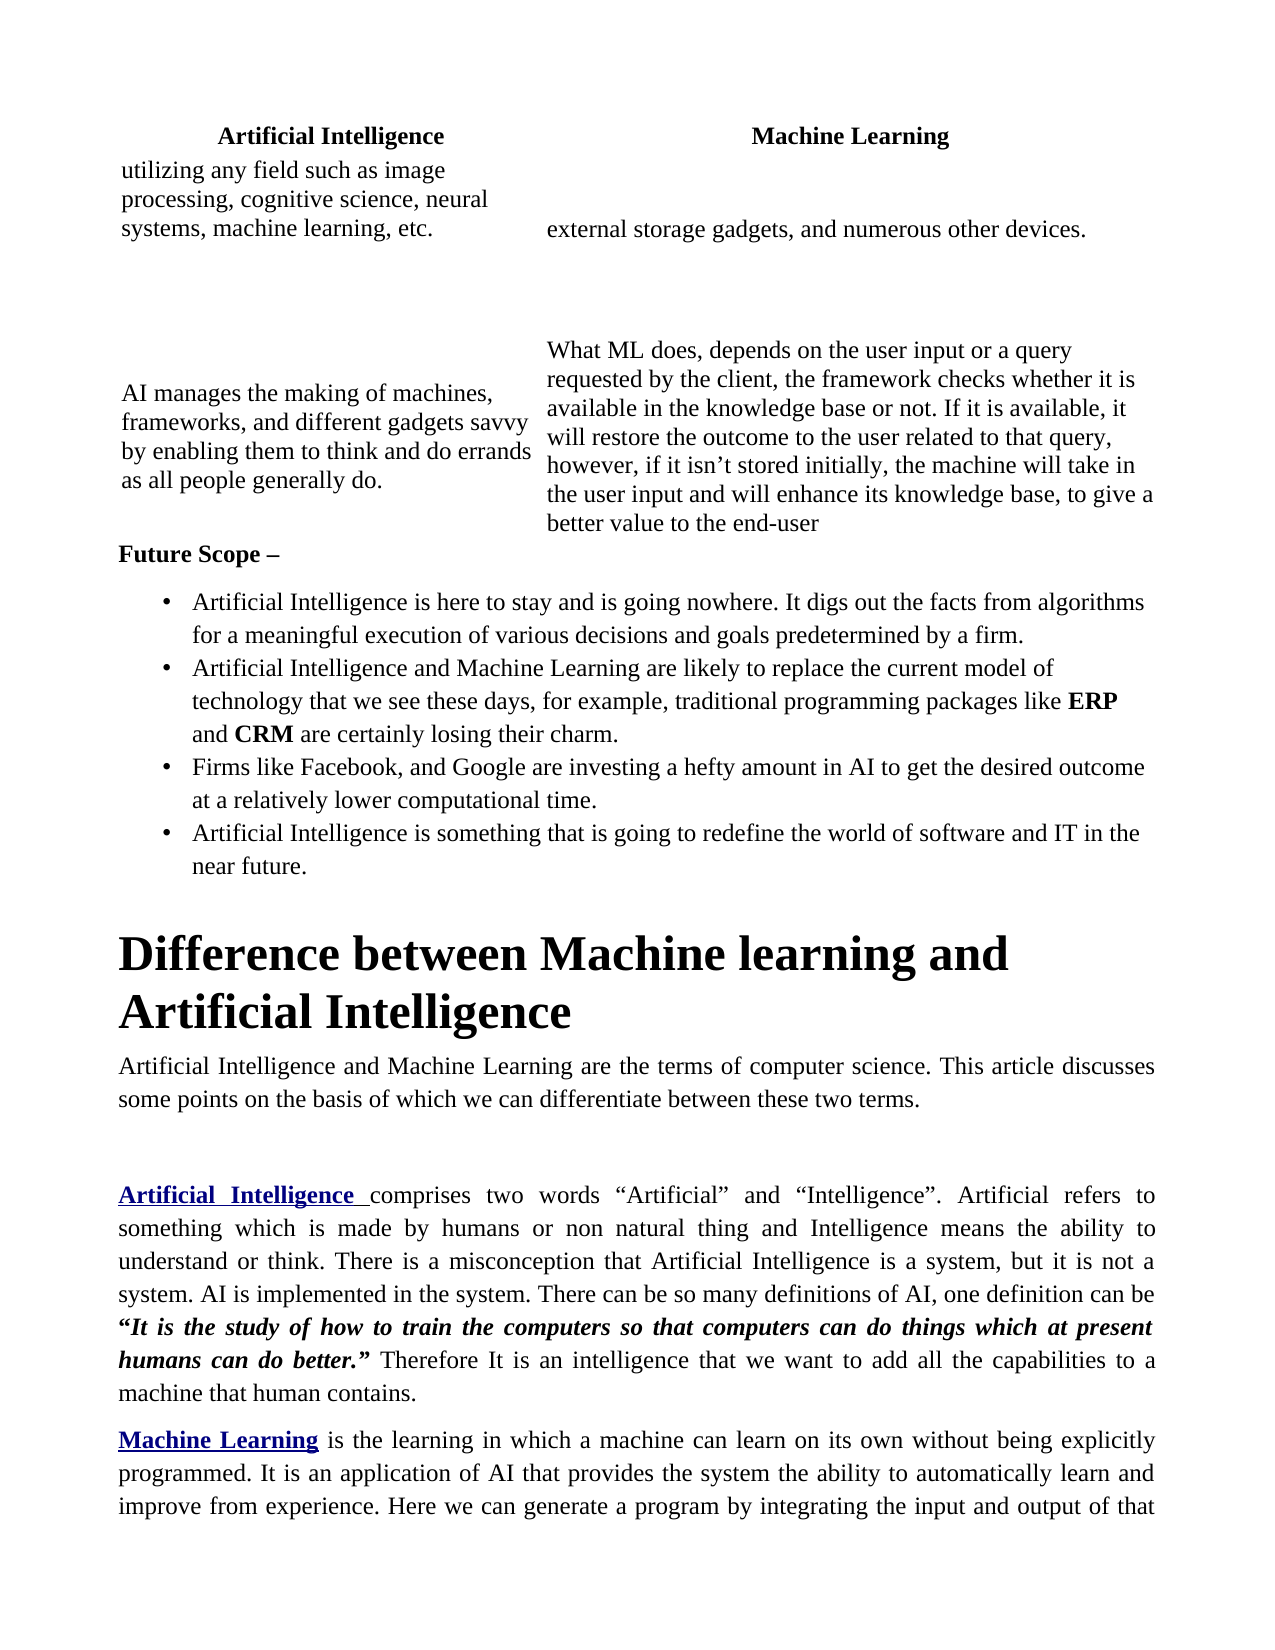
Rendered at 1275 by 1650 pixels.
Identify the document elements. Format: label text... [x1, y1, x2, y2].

table_header Machine Learning [544, 118, 1157, 153]
list Firms like Facebook, and Google are investing a hefty amount in AI to get the desired outcome at a relatively lower computational time. [162, 752, 1157, 814]
table_cell external storage gadgets, and numerous other devices. [544, 153, 1157, 332]
text Machine Learning is the learning in which a machine can learn on its own without being explicitly programmed. It is an application of AI that provides the system the ability to automatically learn and improve from experience. Here we can generate a program by integrating the input and output of that [118, 1425, 1157, 1520]
list Artificial Intelligence is something that is going to redefine the world of software and IT in the near future. [162, 818, 1157, 880]
list Artificial Intelligence and Machine Learning are likely to replace the current model of technology that we see these days, for example, traditional programming packages like ERP and CRM are certainly losing their charm. [162, 653, 1157, 748]
table_cell What ML does, depends on the user input or a query requested by the client, the framework checks whether it is available in the knowledge base or not. If it is available, it will restore the outcome to the user related to that query, however, if it isn’t stored initially, the machine will take in the user input and will enhance its knowledge base, to give a better value to the end-user [544, 333, 1157, 539]
subtitle Difference between Machine learning and Artificial Intelligence [118, 924, 1157, 1039]
text Future Scope – [118, 539, 1157, 568]
text Artificial Intelligence comprises two words “Artificial” and “Intelligence”. Artificial refers to something which is made by humans or non natural thing and Intelligence means the ability to understand or think. There is a misconception that Artificial Intelligence is a system, but it is not a system. AI is implemented in the system. There can be so many definitions of AI, one definition can be “It is the study of how to train the computers so that computers can do things which at present humans can do better.” Therefore It is an intelligence that we want to add all the capabilities to a machine that human contains. [118, 1180, 1157, 1407]
table_header Artificial Intelligence [118, 118, 544, 153]
list Artificial Intelligence is here to stay and is going nowhere. It digs out the facts from algorithms for a meaningful execution of various decisions and goals predetermined by a firm. [162, 587, 1157, 649]
text Artificial Intelligence and Machine Learning are the terms of computer science. This article discusses some points on the basis of which we can differentiate between these two terms. [118, 1051, 1157, 1113]
table_cell AI manages the making of machines, frameworks, and different gadgets savvy by enabling them to think and do errands as all people generally do. [118, 333, 544, 539]
table_cell utilizing any field such as image processing, cognitive science, neural systems, machine learning, etc. [118, 153, 544, 332]
